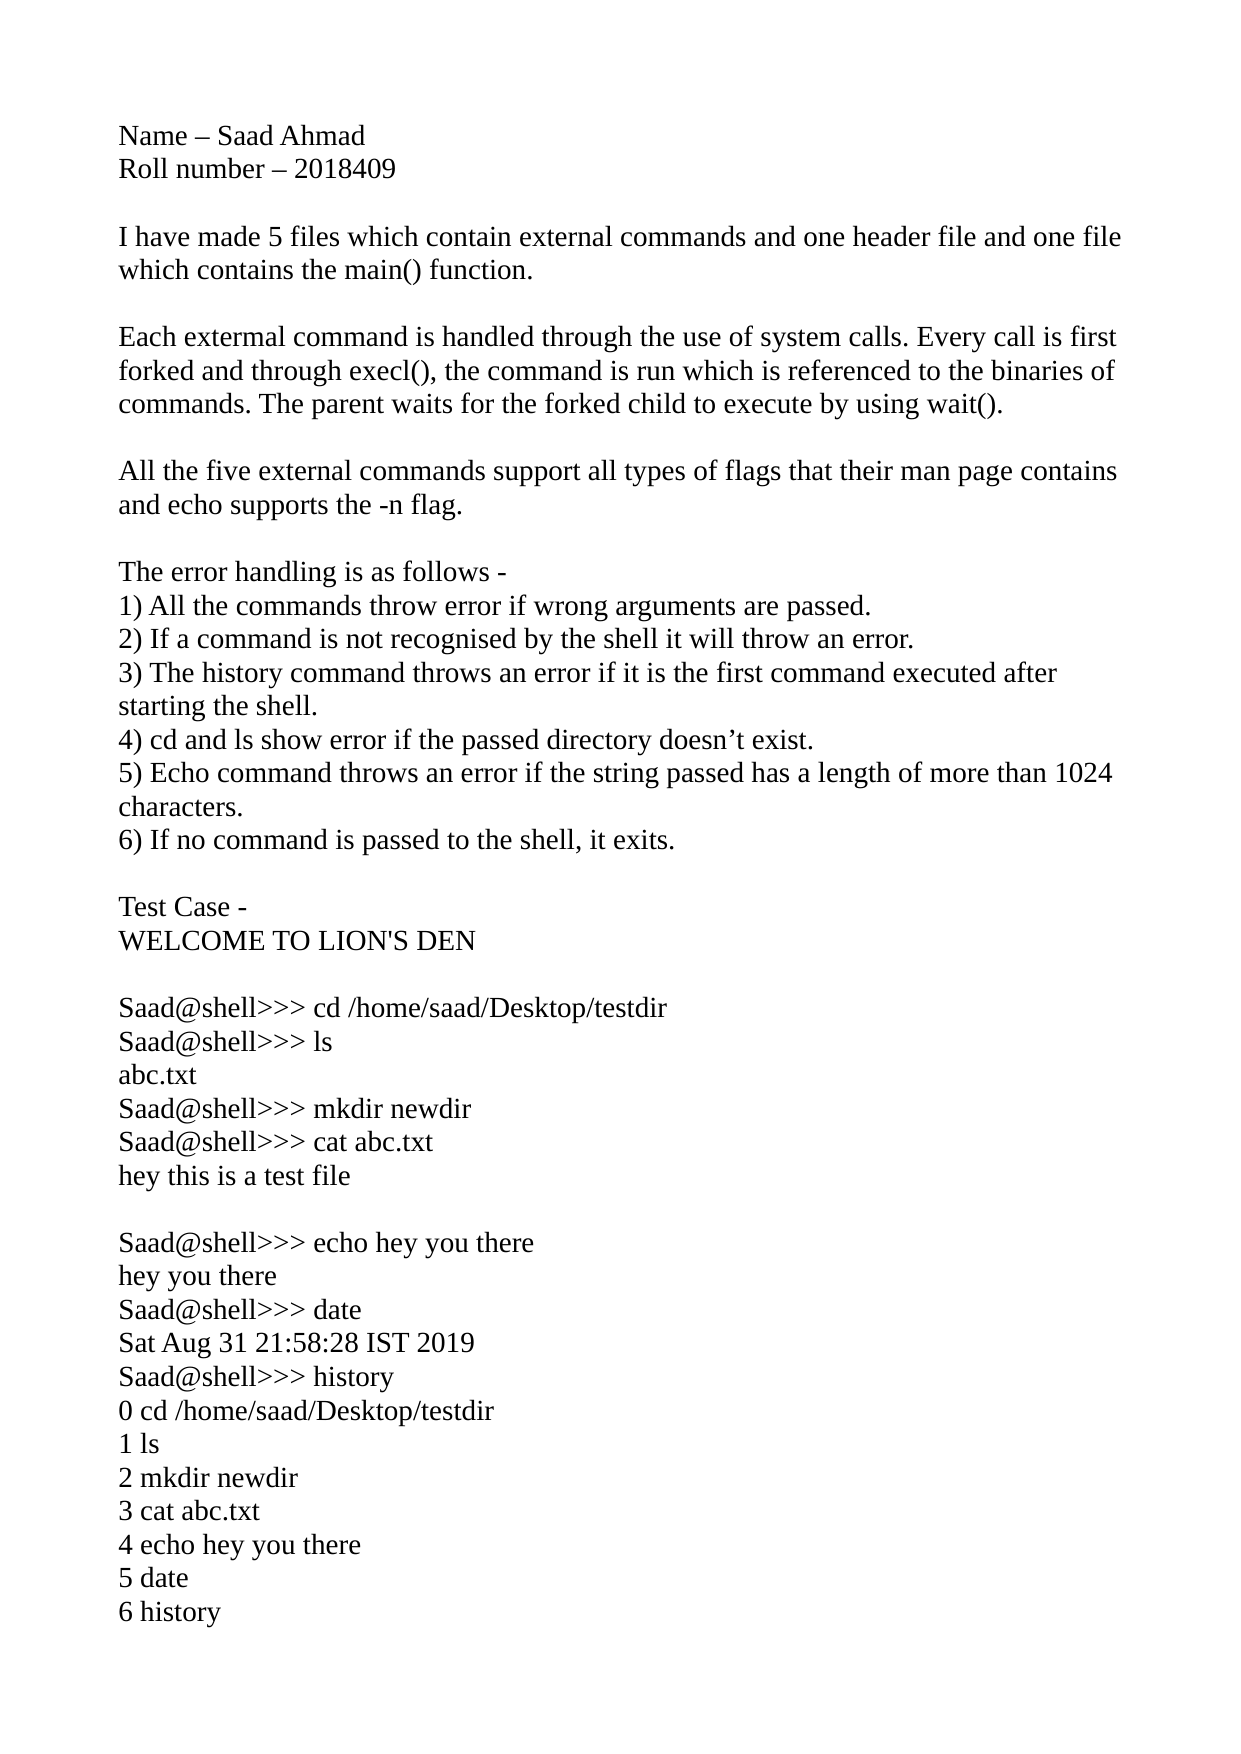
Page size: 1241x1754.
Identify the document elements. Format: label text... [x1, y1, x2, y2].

text I have made 5 files which contain external commands and one header file and one file which contains the main() function. [118, 219, 1122, 286]
text 3) The history command throws an error if it is the first command executed after starting the shell. [118, 655, 1122, 722]
text WELCOME TO LION'S DEN [118, 923, 1122, 957]
text 3 cat abc.txt [118, 1493, 1122, 1527]
text 4) cd and ls show error if the passed directory doesn’t exist. [118, 722, 1122, 755]
text Name – Saad Ahmad [118, 118, 1122, 152]
text 2) If a command is not recognised by the shell it will throw an error. [118, 621, 1122, 655]
text 5) Echo command throws an error if the string passed has a length of more than 1024 characters. [118, 755, 1122, 822]
text hey you there [118, 1258, 1122, 1292]
text 1 ls [118, 1426, 1122, 1460]
text 5 date [118, 1560, 1122, 1594]
text Saad@shell>>> history [118, 1359, 1122, 1393]
text 4 echo hey you there [118, 1527, 1122, 1560]
text All the five external commands support all types of flags that their man page contains and echo supports the -n flag. [118, 453, 1122, 521]
text 0 cd /home/saad/Desktop/testdir [118, 1393, 1122, 1426]
text Saad@shell>>> date [118, 1292, 1122, 1326]
text Saad@shell>>> cat abc.txt [118, 1124, 1122, 1158]
text 1) All the commands throw error if wrong arguments are passed. [118, 588, 1122, 621]
text hey this is a test file [118, 1158, 1122, 1191]
text Saad@shell>>> cd /home/saad/Desktop/testdir [118, 990, 1122, 1024]
text 6 history [118, 1594, 1122, 1627]
text Sat Aug 31 21:58:28 IST 2019 [118, 1326, 1122, 1359]
text The error handling is as follows - [118, 554, 1122, 588]
text Saad@shell>>> echo hey you there [118, 1225, 1122, 1258]
text abc.txt [118, 1057, 1122, 1091]
text 2 mkdir newdir [118, 1460, 1122, 1493]
text 6) If no command is passed to the shell, it exits. [118, 822, 1122, 856]
text Saad@shell>>> ls [118, 1024, 1122, 1057]
text Saad@shell>>> mkdir newdir [118, 1091, 1122, 1124]
text Roll number – 2018409 [118, 152, 1122, 185]
text Test Case - [118, 889, 1122, 923]
text Each extermal command is handled through the use of system calls. Every call is first forked and through execl(), the command is run which is referenced to the binaries of commands. The parent waits for the forked child to execute by using wait(). [118, 319, 1122, 420]
